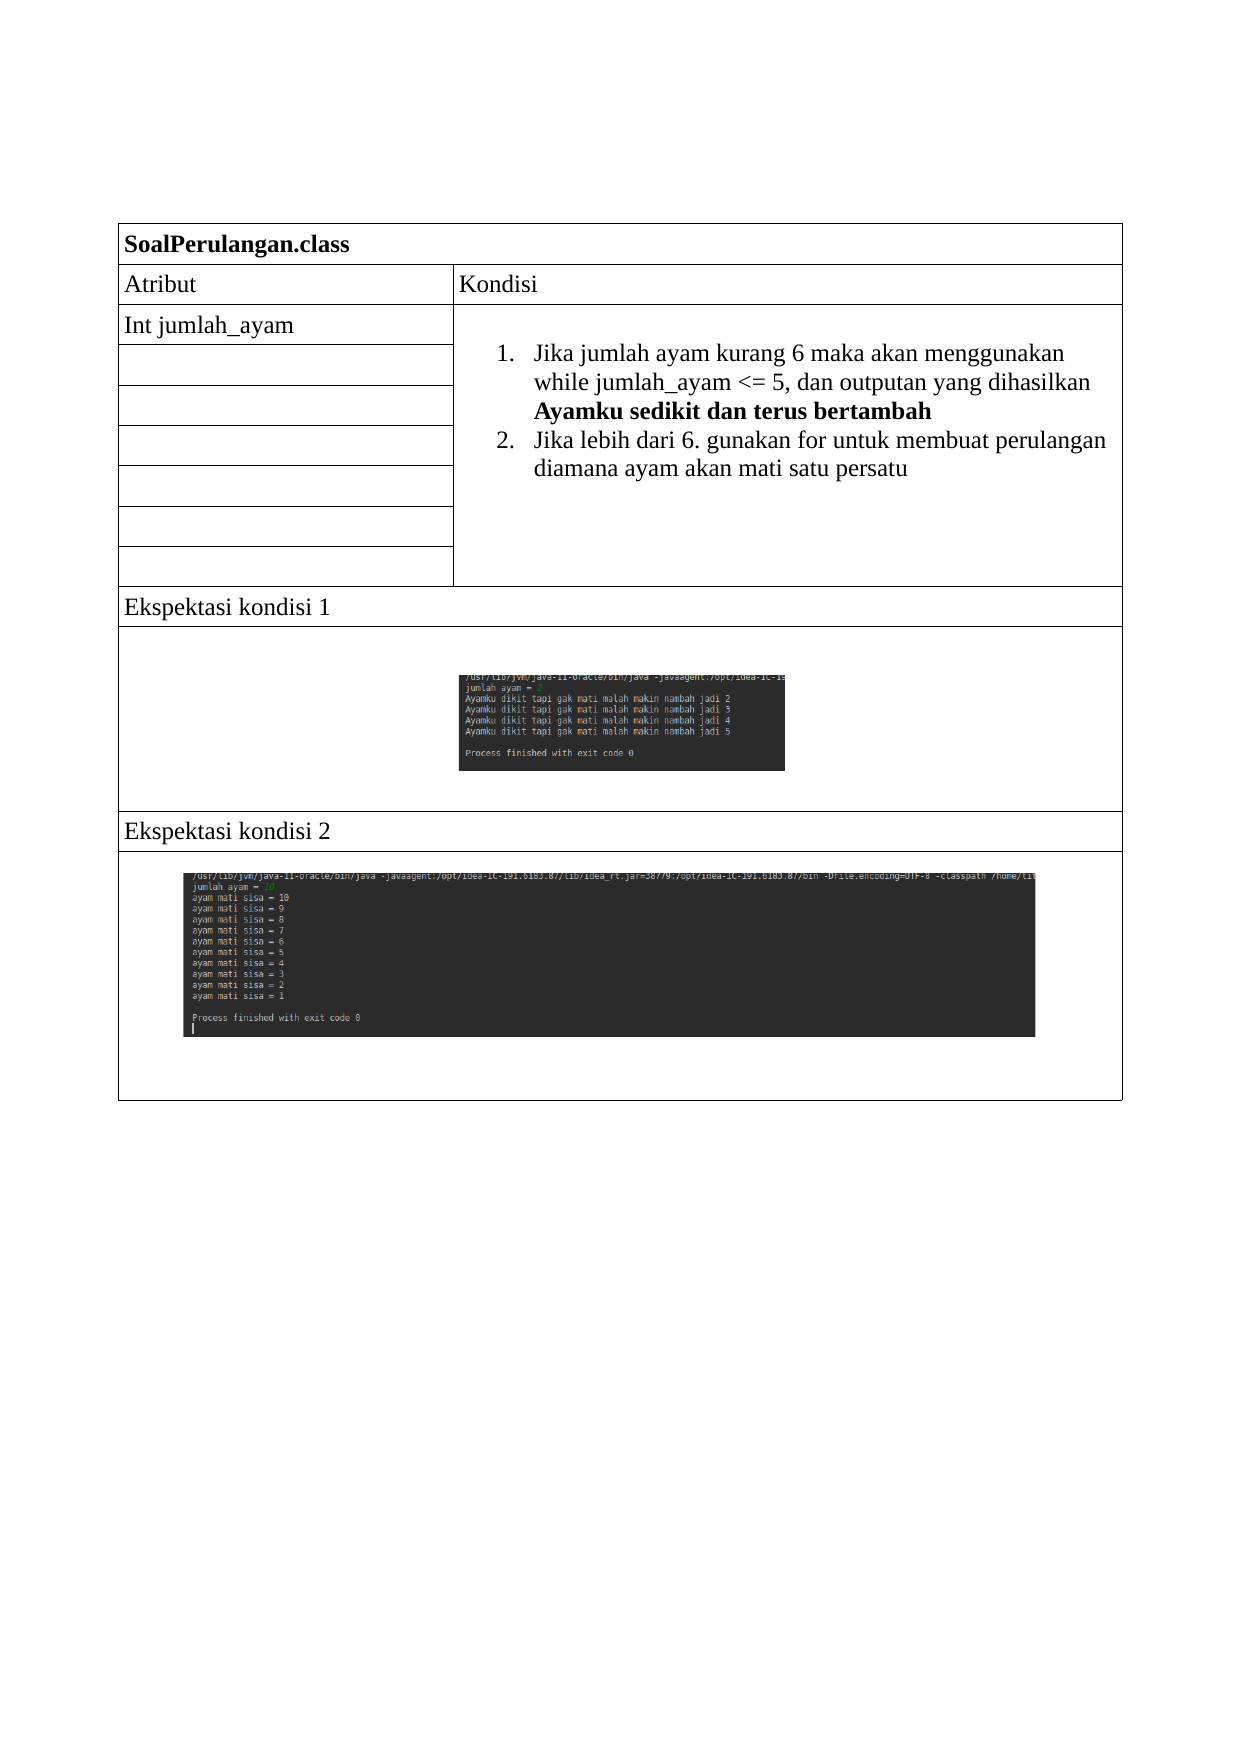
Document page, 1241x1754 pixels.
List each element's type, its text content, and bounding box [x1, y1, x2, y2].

picture [183, 873, 1036, 1037]
table_cell Jika jumlah ayam kurang 6 maka akan menggunakan while jumlah_ayam <= 5, dan outputan yang dihasilkan Ayamku sedikit dan terus bertambah Jika lebih dari 6. gunakan for untuk membuat perulangan diamana ayam akan mati satu persatu [454, 305, 1122, 586]
picture [458, 675, 526, 771]
table_cell [119, 507, 453, 546]
table_cell Kondisi [454, 265, 1122, 304]
table_cell [119, 852, 1122, 1100]
table_cell [119, 426, 453, 465]
table_cell [119, 386, 453, 425]
table_cell Ekspektasi kondisi 2 [119, 812, 1122, 851]
table_header SoalPerulangan.class [119, 224, 1122, 264]
table_cell Ekspektasi kondisi 1 [119, 587, 1122, 626]
table_cell [119, 627, 1122, 811]
table_cell Atribut [119, 265, 453, 304]
table_cell Int jumlah_ayam [119, 305, 453, 344]
table_cell [119, 547, 453, 586]
table_cell [119, 466, 453, 506]
table_cell [119, 345, 453, 384]
